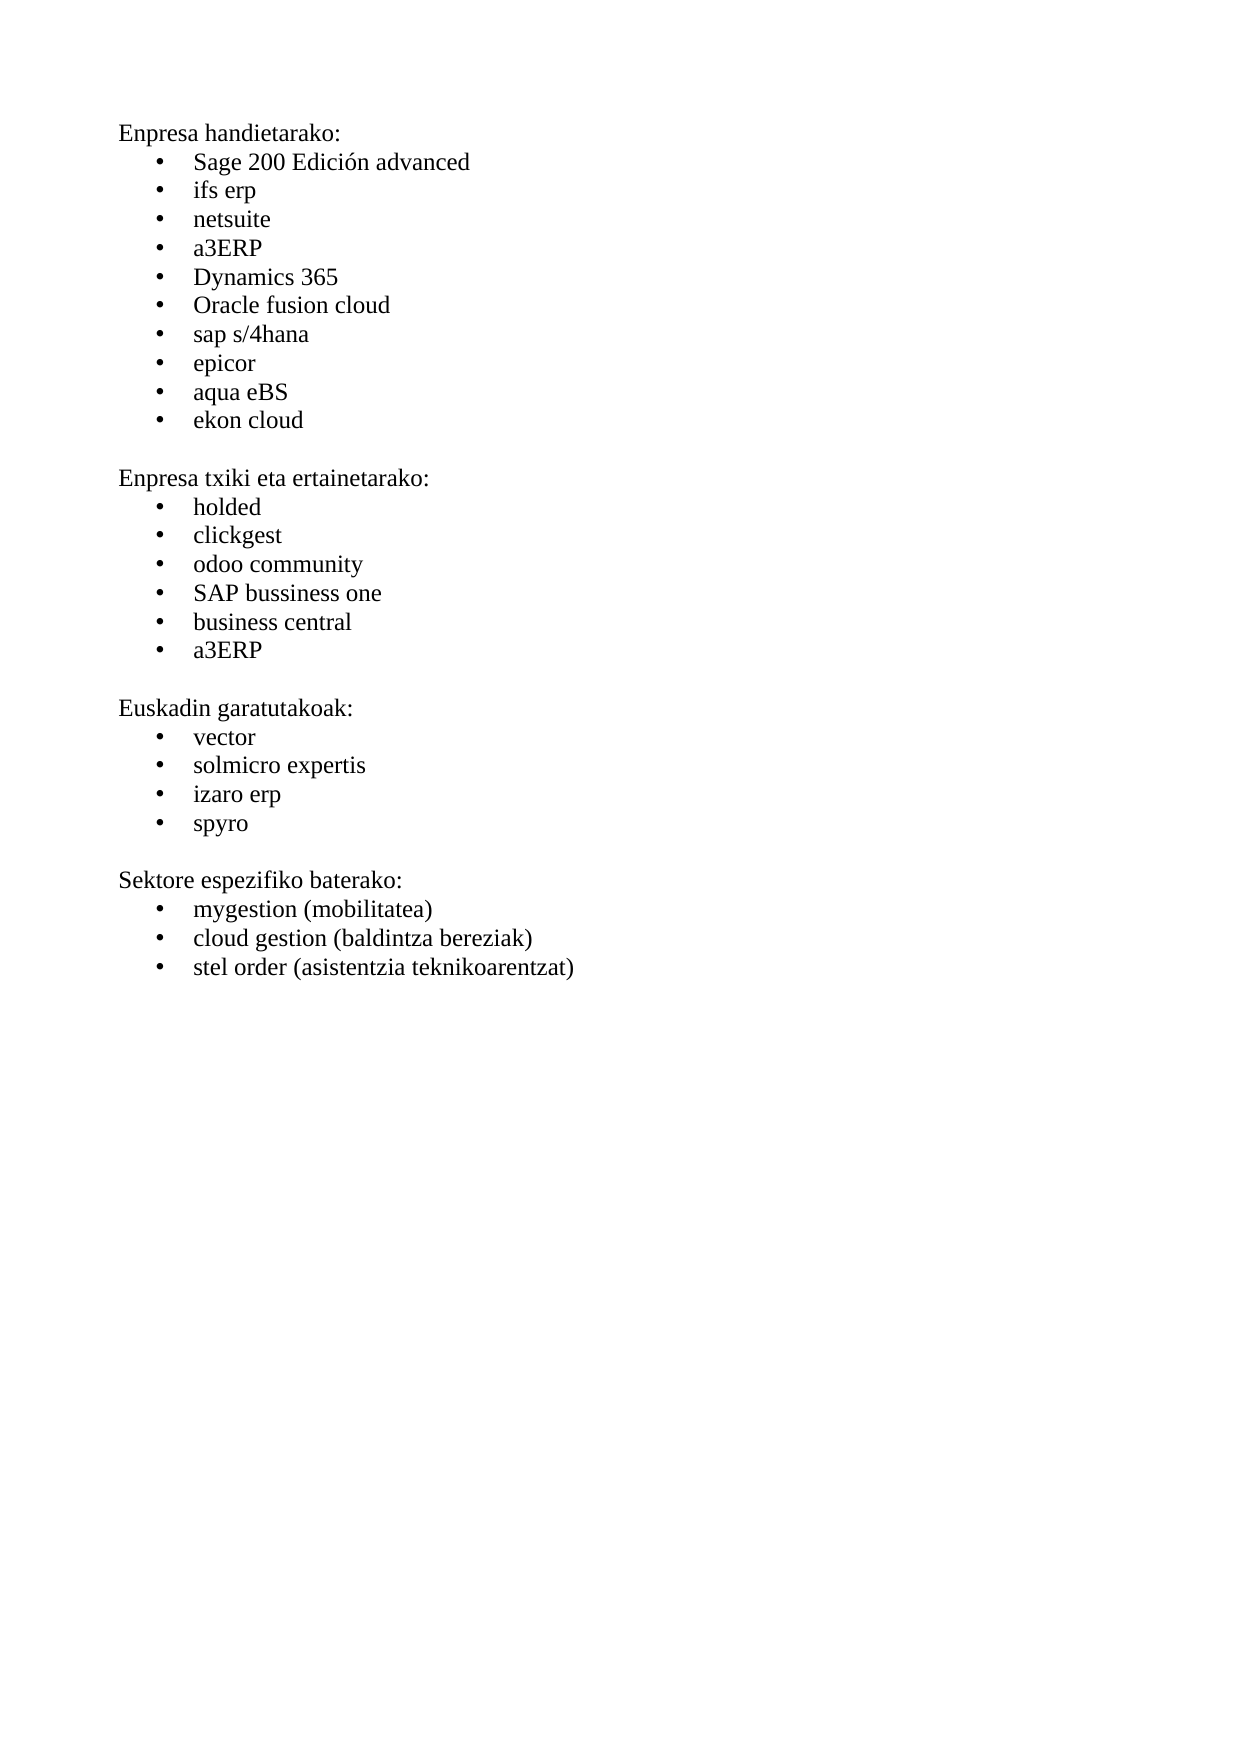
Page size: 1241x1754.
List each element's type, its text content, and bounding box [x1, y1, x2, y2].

list solmicro expertis [156, 751, 1122, 779]
list netsuite [156, 204, 1122, 233]
list Oracle fusion cloud [156, 291, 1122, 319]
list mygestion (mobilitatea) [156, 894, 1122, 923]
text Euskadin garatutakoak: [118, 693, 1122, 722]
list ekon cloud [156, 406, 1122, 434]
list clickgest [156, 521, 1122, 549]
list cloud gestion (baldintza bereziak) [156, 923, 1122, 952]
list ifs erp [156, 176, 1122, 204]
list aqua eBS [156, 377, 1122, 406]
list a3ERP [156, 636, 1122, 664]
list stel order (asistentzia teknikoarentzat) [156, 952, 1122, 981]
list SAP bussiness one [156, 578, 1122, 607]
list izaro erp [156, 779, 1122, 808]
list Dynamics 365 [156, 262, 1122, 291]
list vector [156, 722, 1122, 751]
list sap s/4hana [156, 319, 1122, 348]
text Sektore espezifiko baterako: [118, 866, 1122, 894]
list Sage 200 Edición advanced [156, 147, 1122, 176]
list business central [156, 607, 1122, 636]
list a3ERP [156, 233, 1122, 262]
list holded [156, 492, 1122, 521]
text Enpresa handietarako: [118, 118, 1122, 147]
text Enpresa txiki eta ertainetarako: [118, 463, 1122, 492]
list epicor [156, 348, 1122, 377]
list spyro [156, 808, 1122, 837]
list odoo community [156, 549, 1122, 578]
